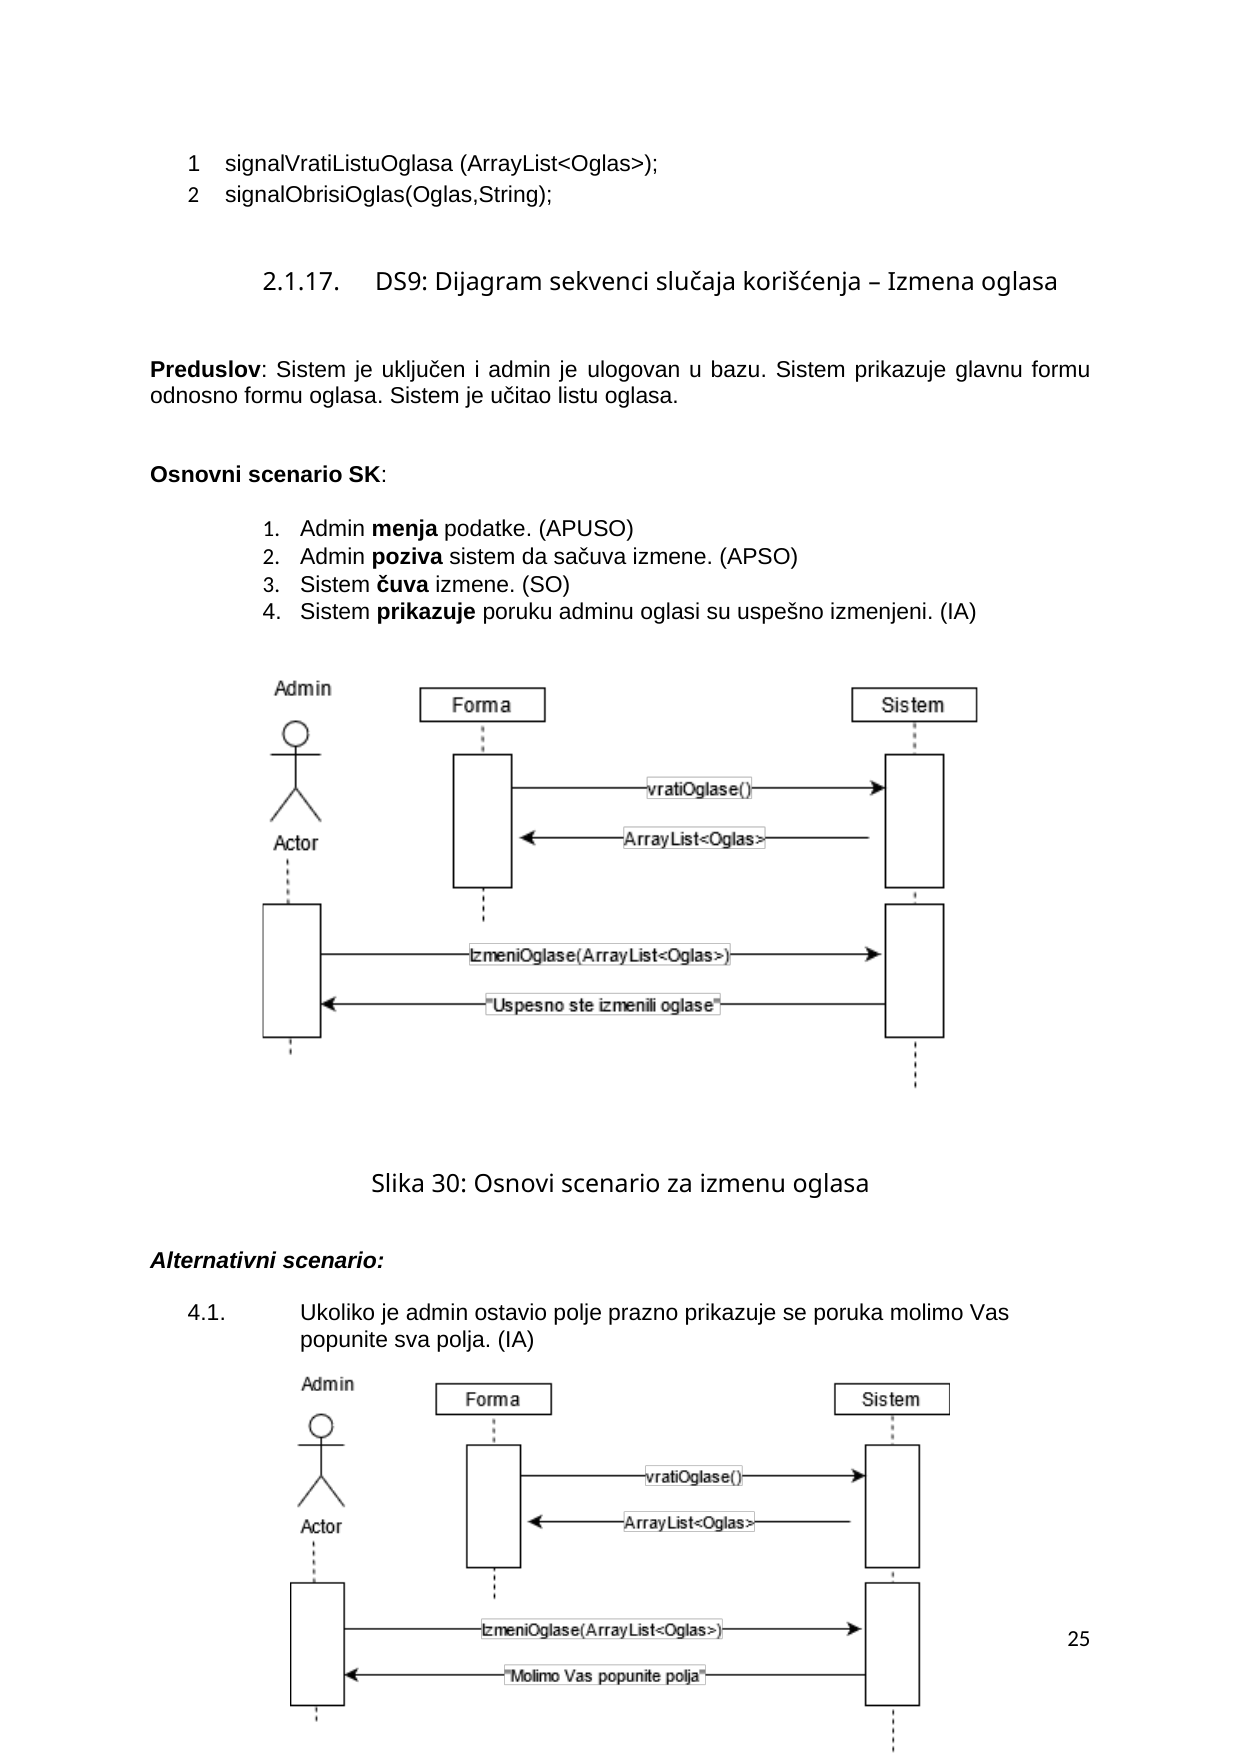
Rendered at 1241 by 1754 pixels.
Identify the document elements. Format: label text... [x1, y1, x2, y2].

list Sistem prikazuje poruku adminu oglasi su uspešno izmenjeni. (IA) [262, 598, 1090, 624]
list Sistem čuva izmene. (SO) [262, 570, 1090, 598]
subtitle 2.1.17. DS9: Dijagram sekvenci slučaja korišćenja – Izmena oglasa [187, 263, 1090, 297]
text Alternativni scenario: [150, 1247, 1090, 1273]
text Slika 30: Osnovi scenario za izmenu oglasa [150, 1165, 1090, 1199]
list Admin poziva sistem da sačuva izmene. (APSO) [262, 542, 1090, 570]
picture [262, 671, 978, 1090]
list signalVratiListuOglasa (ArrayList<Oglas>); [187, 150, 1090, 176]
text Osnovni scenario SK: [150, 461, 1090, 487]
picture [290, 1368, 950, 1754]
list Admin menja podatke. (APUSO) [262, 514, 1090, 542]
list signalObrisiOglas(Oglas,String); [187, 180, 1090, 208]
text Preduslov: Sistem je uključen i admin je ulogovan u bazu. Sistem prikazuje glavnu formu odnosno formu oglasa. Sistem je učitao listu oglasa. [150, 356, 1090, 408]
text 4.1. Ukoliko je admin ostavio polje prazno prikazuje se poruka molimo Vas popunite sva polja. (IA) [187, 1299, 1090, 1352]
